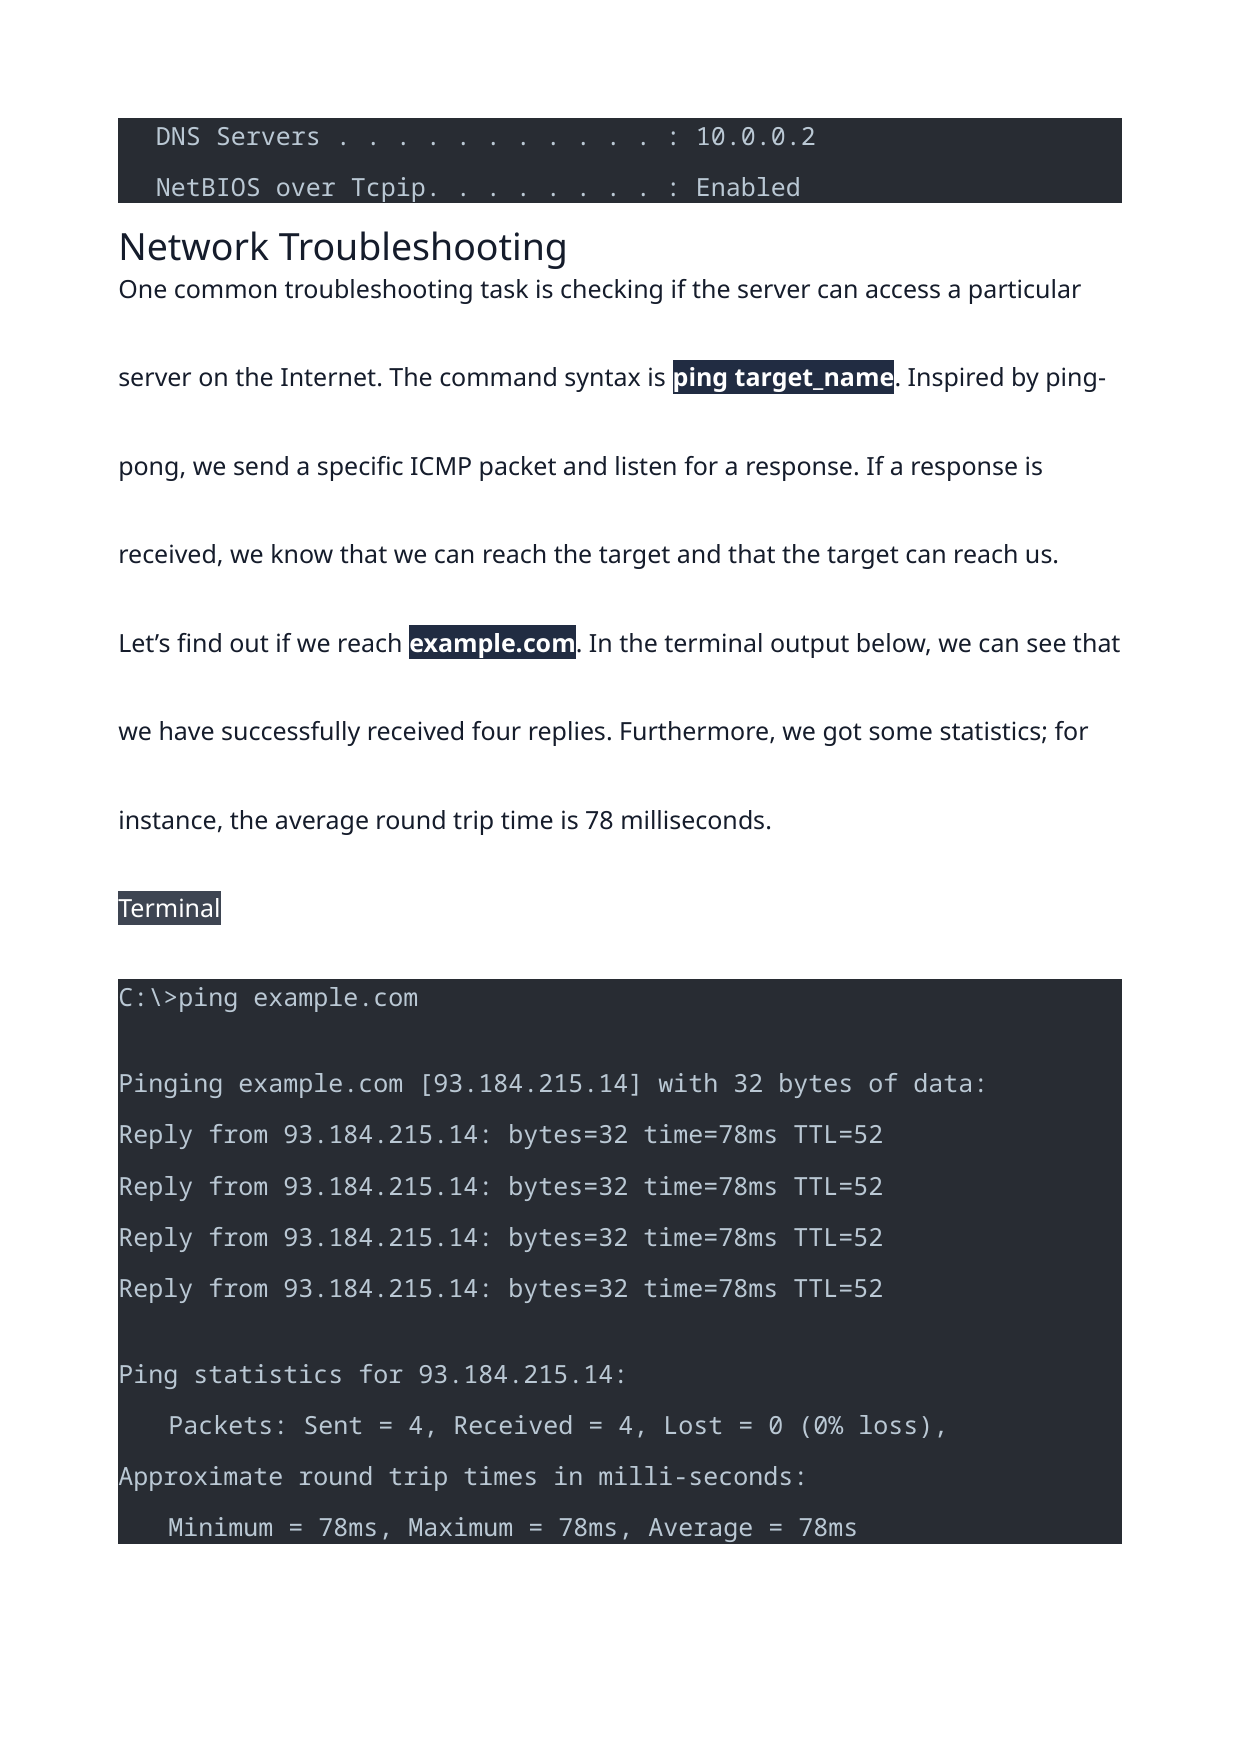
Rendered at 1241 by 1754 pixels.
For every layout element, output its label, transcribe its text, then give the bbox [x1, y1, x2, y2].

text Pinging example.com [93.184.215.14] with 32 bytes of data: [118, 1066, 1122, 1100]
text NetBIOS over Tcpip. . . . . . . . : Enabled [118, 169, 1122, 203]
text Terminal [118, 891, 1122, 925]
text Approximate round trip times in milli-seconds: [118, 1459, 1122, 1493]
text DNS Servers . . . . . . . . . . . : 10.0.0.2 [118, 118, 1122, 152]
text Let’s find out if we reach example.com. In the terminal output below, we can see that we have successfully received four replies. Furthermore, we got some statistics; for instance, the average round trip time is 78 milliseconds. [118, 625, 1122, 837]
text Reply from 93.184.215.14: bytes=32 time=78ms TTL=52 [118, 1219, 1122, 1253]
text Reply from 93.184.215.14: bytes=32 time=78ms TTL=52 [118, 1168, 1122, 1202]
text Reply from 93.184.215.14: bytes=32 time=78ms TTL=52 [118, 1117, 1122, 1151]
subtitle Network Troubleshooting [118, 220, 1122, 271]
text Packets: Sent = 4, Received = 4, Lost = 0 (0% loss), [118, 1408, 1122, 1442]
text Minimum = 78ms, Maximum = 78ms, Average = 78ms [118, 1510, 1122, 1544]
text Reply from 93.184.215.14: bytes=32 time=78ms TTL=52 [118, 1270, 1122, 1304]
text C:\>ping example.com [118, 979, 1122, 1014]
text One common troubleshooting task is checking if the server can access a particular server on the Internet. The command syntax is ping target_name. Inspired by ping-pong, we send a specific ICMP packet and listen for a response. If a response is received, we know that we can reach the target and that the target can reach us. [118, 271, 1122, 571]
text Ping statistics for 93.184.215.14: [118, 1357, 1122, 1391]
